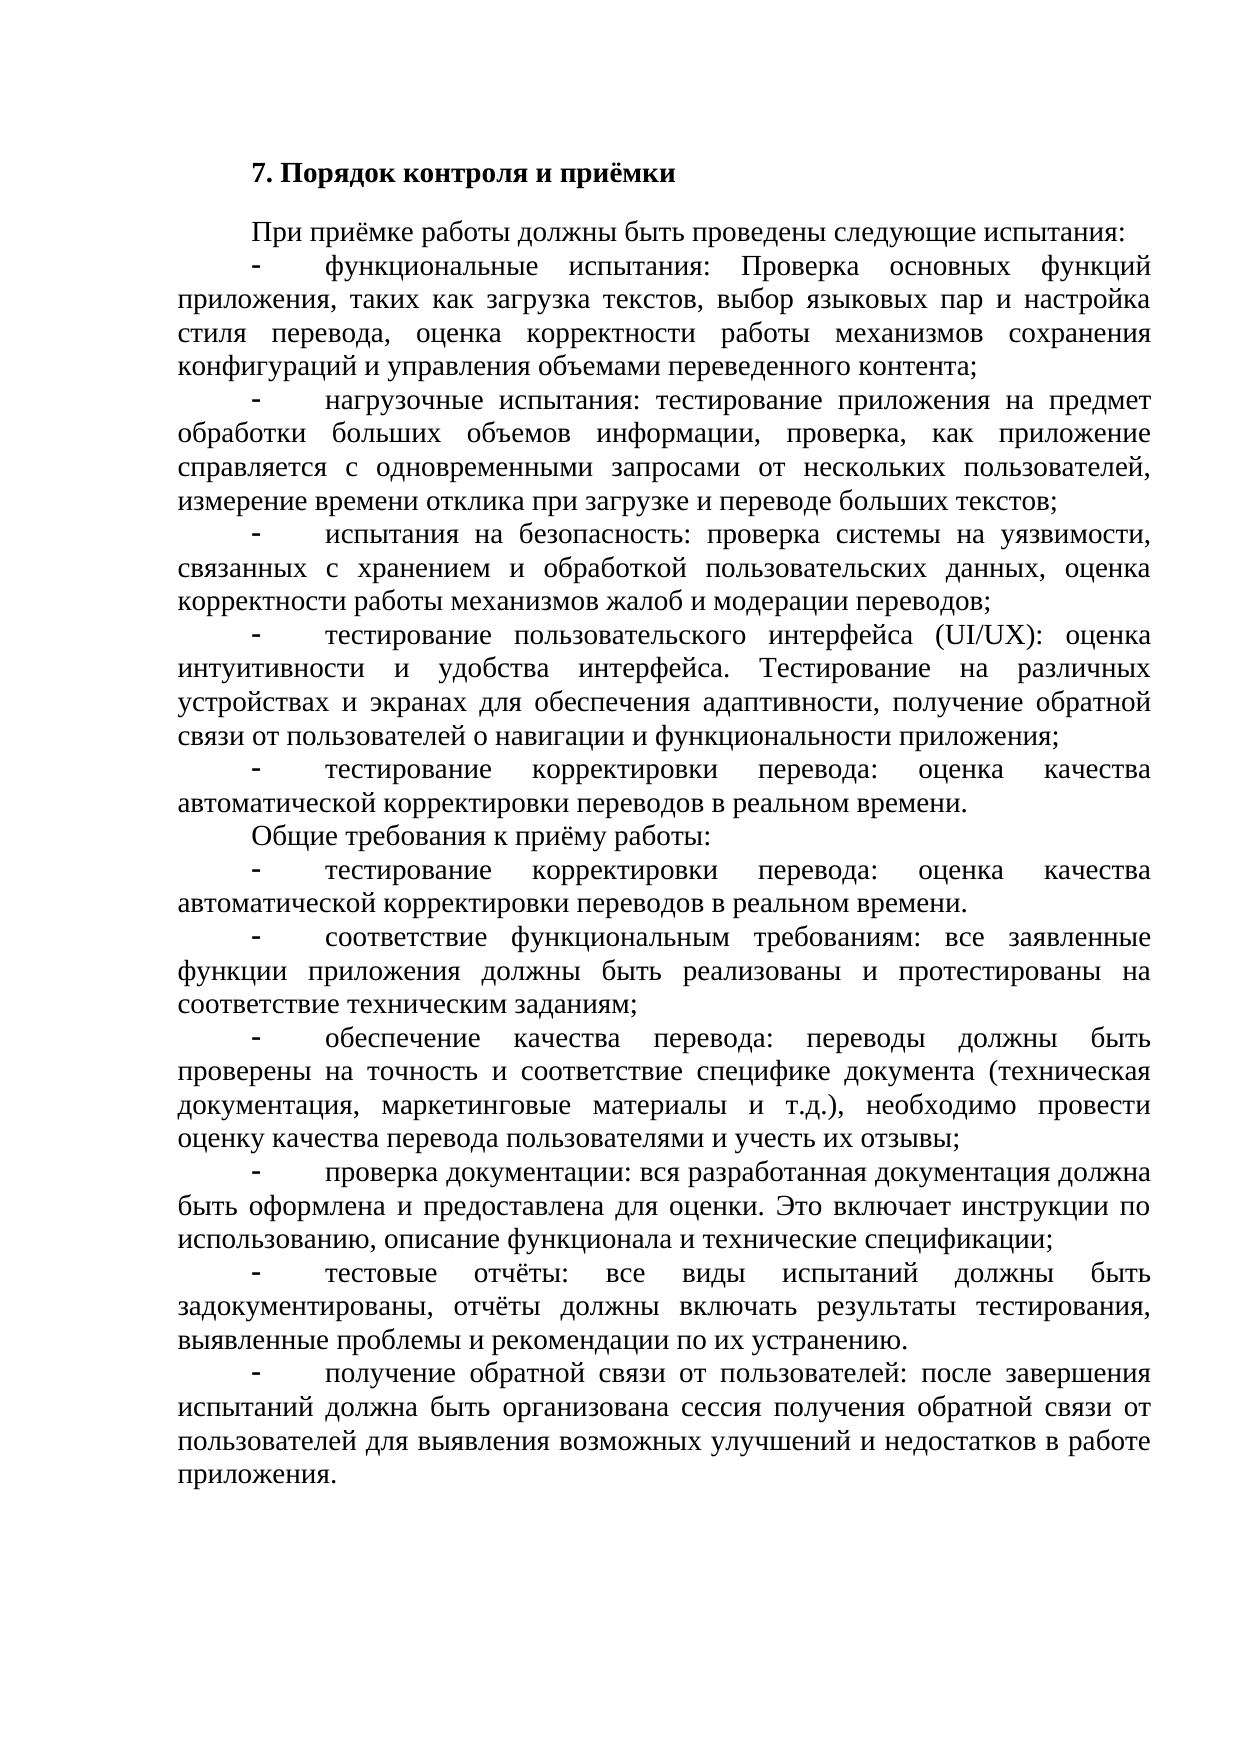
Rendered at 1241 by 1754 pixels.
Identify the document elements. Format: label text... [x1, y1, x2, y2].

list испытания на безопасность: проверка системы на уязвимости, связанных с хранением и обработкой пользовательских данных, оценка корректности работы механизмов жалоб и модерации переводов; [177, 516, 1152, 617]
list проверка документации: вся разработанная документация должна быть оформлена и предоставлена для оценки. Это включает инструкции по использованию, описание функционала и технические спецификации; [177, 1154, 1152, 1255]
text Общие требования к приёму работы: [177, 818, 1152, 852]
list тестирование корректировки перевода: оценка качества автоматической корректировки переводов в реальном времени. [177, 751, 1152, 818]
list нагрузочные испытания: тестирование приложения на предмет обработки больших объемов информации, проверка, как приложение справляется с одновременными запросами от нескольких пользователей, измерение времени отклика при загрузке и переводе больших текстов; [177, 382, 1152, 516]
list Порядок контроля и приёмки [177, 156, 1152, 189]
list функциональные испытания: Проверка основных функций приложения, таких как загрузка текстов, выбор языковых пар и настройка стиля перевода, оценка корректности работы механизмов сохранения конфигураций и управления объемами переведенного контента; [177, 248, 1152, 382]
list обеспечение качества перевода: переводы должны быть проверены на точность и соответствие специфике документа (техническая документация, маркетинговые материалы и т.д.), необходимо провести оценку качества перевода пользователями и учесть их отзывы; [177, 1020, 1152, 1154]
list тестовые отчёты: все виды испытаний должны быть задокументированы, отчёты должны включать результаты тестирования, выявленные проблемы и рекомендации по их устранению. [177, 1255, 1152, 1356]
list получение обратной связи от пользователей: после завершения испытаний должна быть организована сессия получения обратной связи от пользователей для выявления возможных улучшений и недостатков в работе приложения. [177, 1356, 1152, 1490]
list соответствие функциональным требованиям: все заявленные функции приложения должны быть реализованы и протестированы на соответствие техническим заданиям; [177, 919, 1152, 1020]
text При приёмке работы должны быть проведены следующие испытания: [177, 214, 1152, 248]
list тестирование корректировки перевода: оценка качества автоматической корректировки переводов в реальном времени. [177, 852, 1152, 919]
list тестирование пользовательского интерфейса (UI/UX): оценка интуитивности и удобства интерфейса. Тестирование на различных устройствах и экранах для обеспечения адаптивности, получение обратной связи от пользователей о навигации и функциональности приложения; [177, 617, 1152, 751]
